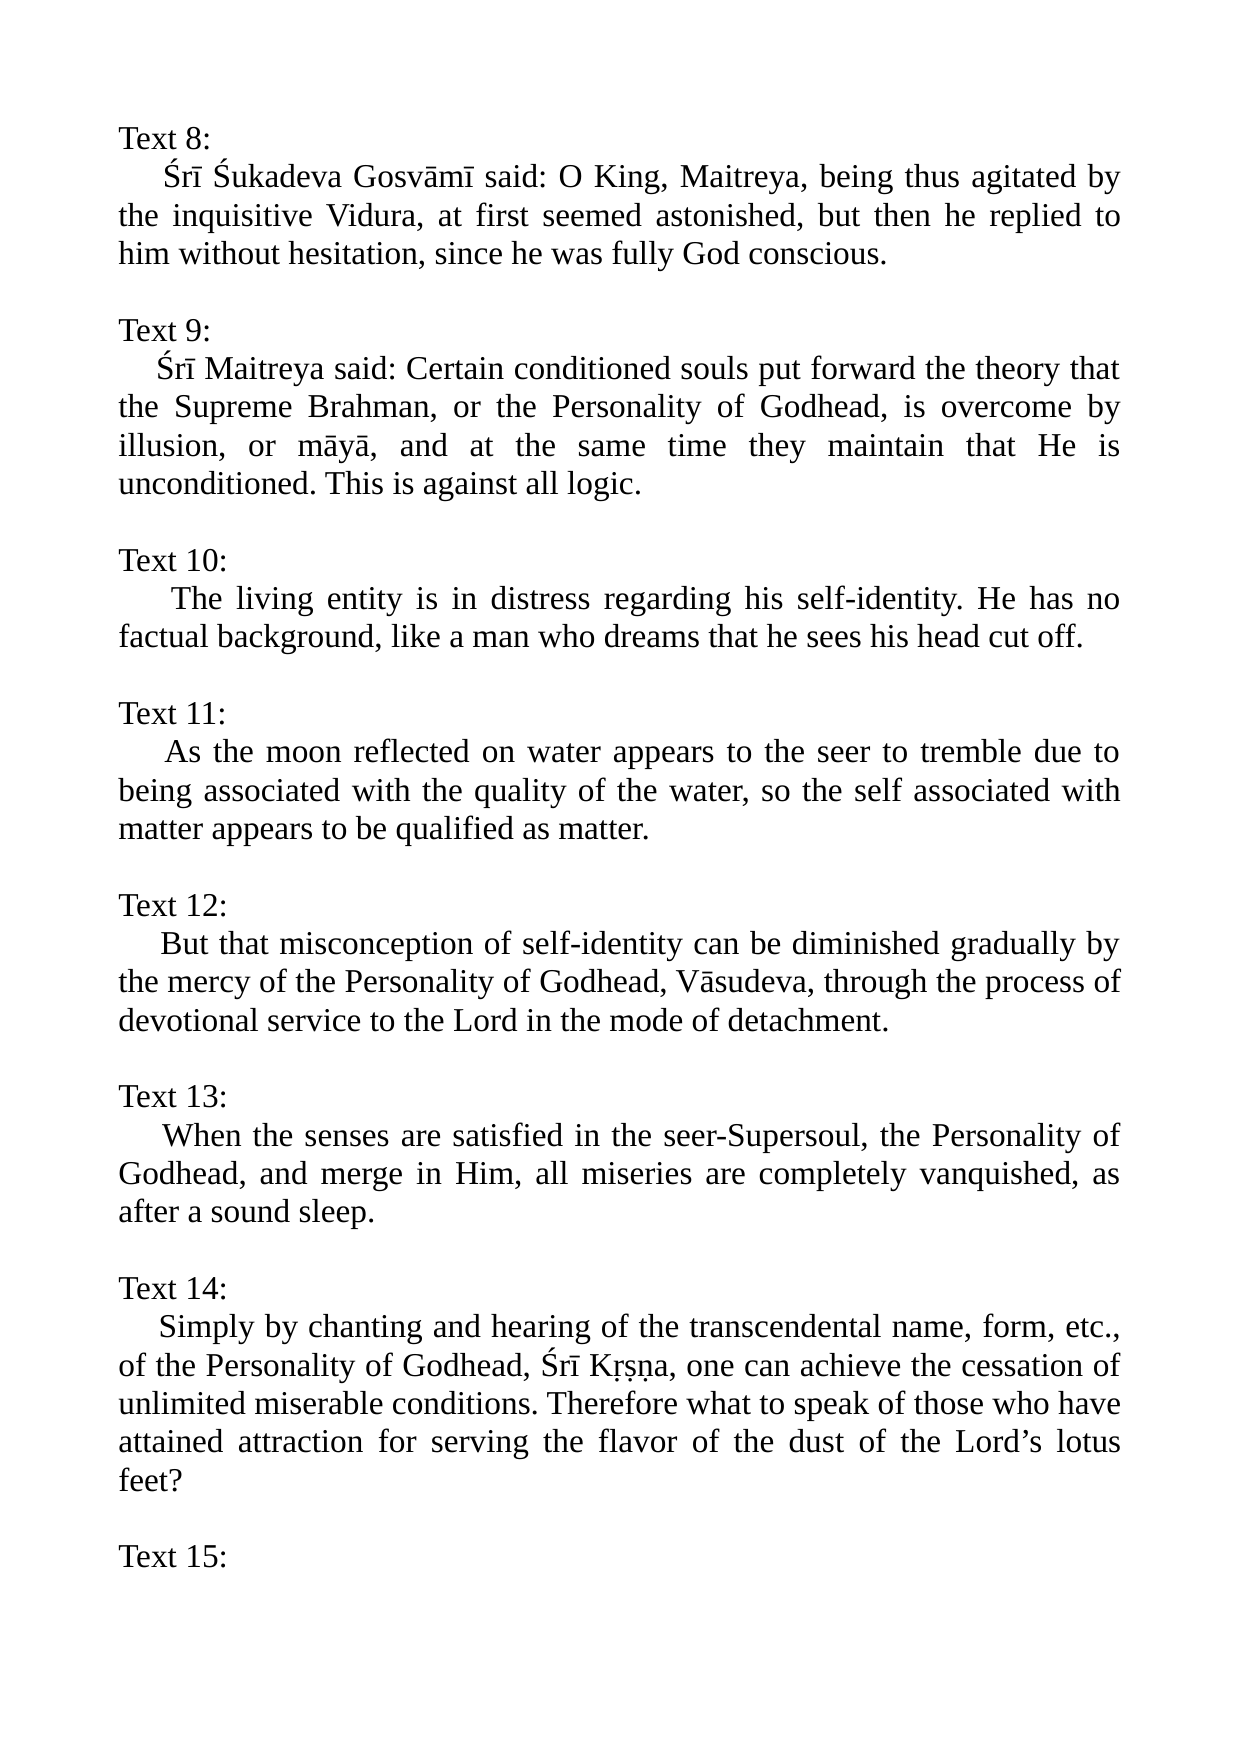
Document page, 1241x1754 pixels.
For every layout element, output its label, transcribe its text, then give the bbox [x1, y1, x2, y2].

text The living entity is in distress regarding his self-identity. He has no factual background, like a man who dreams that he sees his head cut off. [118, 578, 1122, 655]
text But that misconception of self-identity can be diminished gradually by the mercy of the Personality of Godhead, Vāsudeva, through the process of devotional service to the Lord in the mode of detachment. [118, 923, 1122, 1038]
text Text 8: [118, 118, 1122, 156]
text Text 15: [118, 1536, 1122, 1575]
text Text 12: [118, 885, 1122, 923]
text As the moon reflected on water appears to the seer to tremble due to being associated with the quality of the water, so the self associated with matter appears to be qualified as matter. [118, 731, 1122, 846]
text Text 14: [118, 1268, 1122, 1306]
text Text 9: [118, 310, 1122, 348]
text When the senses are satisfied in the seer-Supersoul, the Personality of Godhead, and merge in Him, all miseries are completely vanquished, as after a sound sleep. [118, 1115, 1122, 1230]
text Śrī Maitreya said: Certain conditioned souls put forward the theory that the Supreme Brahman, or the Personality of Godhead, is overcome by illusion, or māyā, and at the same time they maintain that He is unconditioned. This is against all logic. [118, 348, 1122, 501]
text Text 13: [118, 1076, 1122, 1115]
text Simply by chanting and hearing of the transcendental name, form, etc., of the Personality of Godhead, Śrī Kṛṣṇa, one can achieve the cessation of unlimited miserable conditions. Therefore what to speak of those who have attained attraction for serving the flavor of the dust of the Lord’s lotus feet? [118, 1306, 1122, 1498]
text Text 11: [118, 693, 1122, 731]
text Text 10: [118, 540, 1122, 578]
text Śrī Śukadeva Gosvāmī said: O King, Maitreya, being thus agitated by the inquisitive Vidura, at first seemed astonished, but then he replied to him without hesitation, since he was fully God conscious. [118, 156, 1122, 271]
